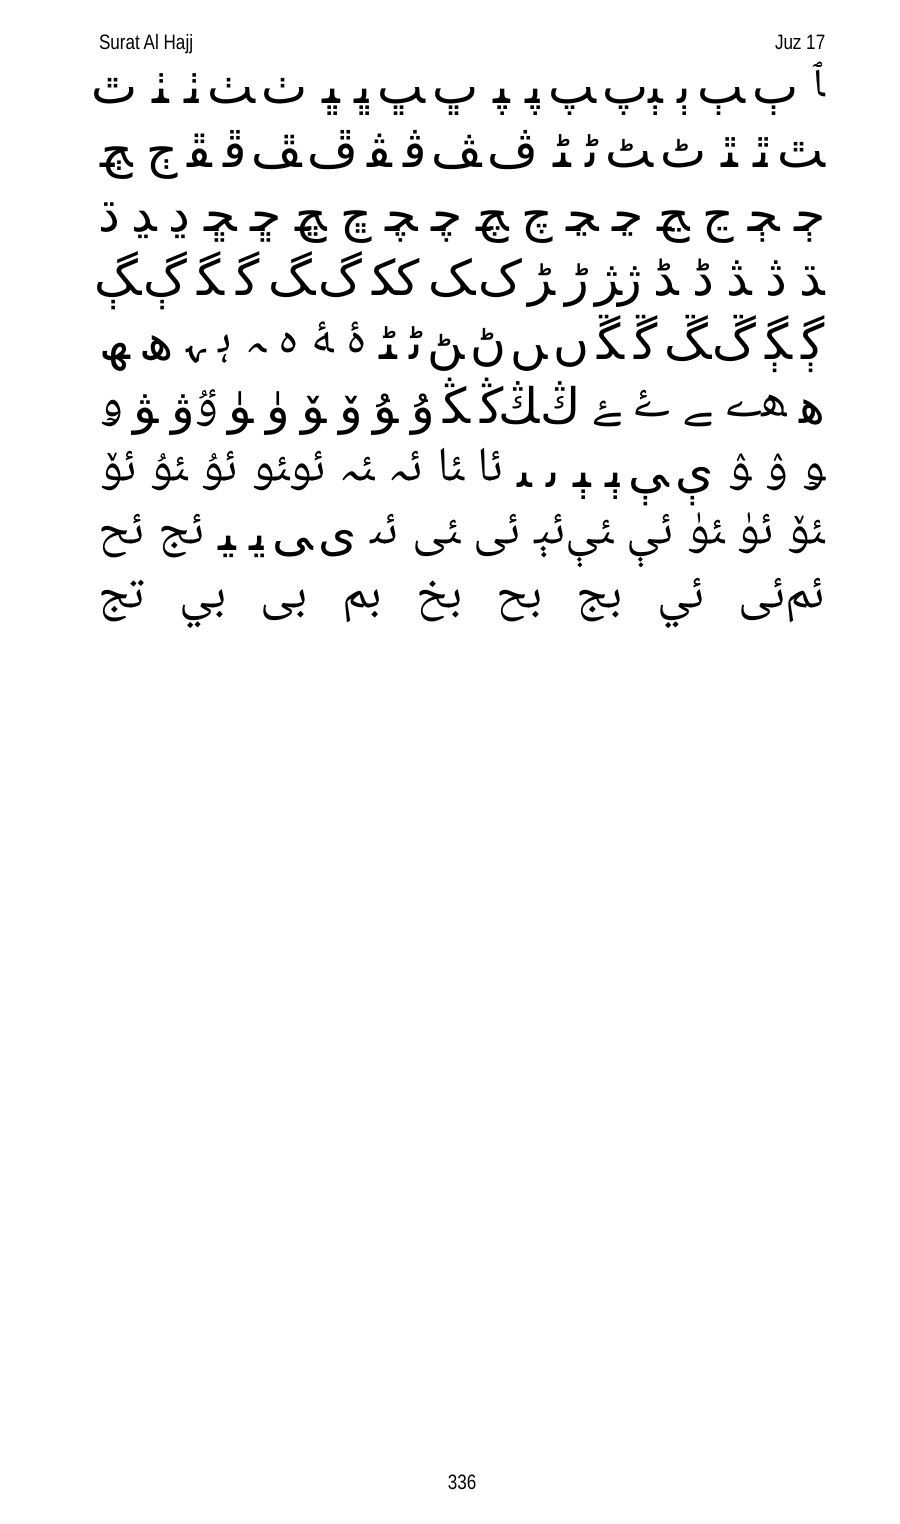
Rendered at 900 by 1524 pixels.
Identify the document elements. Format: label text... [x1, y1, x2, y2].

text ﭑ ﭒ ﭓ ﭔ ﭕﭖ ﭗ ﭘ ﭙ ﭚ ﭛ ﭜ ﭝ ﭞ ﭟ ﭠ ﭡ ﭢ ﭣ ﭤ ﭥ ﭦ ﭧ ﭨ ﭩ ﭪ ﭫ ﭬ ﭭ ﭮ ﭯ ﭰ ﭱ ﭲ ﭳ ﭴ ﭵ ﭶ ﭷ ﭸ ﭹ ﭺ ﭻ ﭼ ﭽ ﭾ ﭿ ﮀ ﮁ ﮂ ﮃ ﮄ ﮅ ﮆ ﮇ ﮈ ﮉ ﮊﮋ ﮌ ﮍ ﮎ ﮏ ﮐﮑ ﮒ ﮓ ﮔ ﮕ ﮖ ﮗ ﮘ ﮙ ﮚ ﮛ ﮜ ﮝ ﮞ ﮟ ﮠ ﮡ ﮢ ﮣ ﮤ ﮥ ﮦ ﮧ ﮨ ﮩ ﮪ ﮫ ﮬ ﮭﮮ ﮯ ﮰ ﮱ ﯓ ﯔﯕ ﯖ ﯗ ﯘ ﯙ ﯚ ﯛ ﯜ ﯝﯞ ﯟ ﯠ ﯡ ﯢ ﯣ ﯤ ﯥ ﯦ ﯧ ﯨ ﯩ ﯪ ﯫ ﯬ ﯭ ﯮﯯ ﯰ ﯱ ﯲ ﯳ ﯴ ﯵ ﯶ ﯷﯸ ﯹ ﯺ ﯻ ﯼ ﯽ ﯾ ﯿ ﰀ ﰁ ﰂﰃ ﰄ ﰅ ﰆ ﰇ ﰈ ﰉ ﰊ ﰋ [99, 60, 825, 635]
